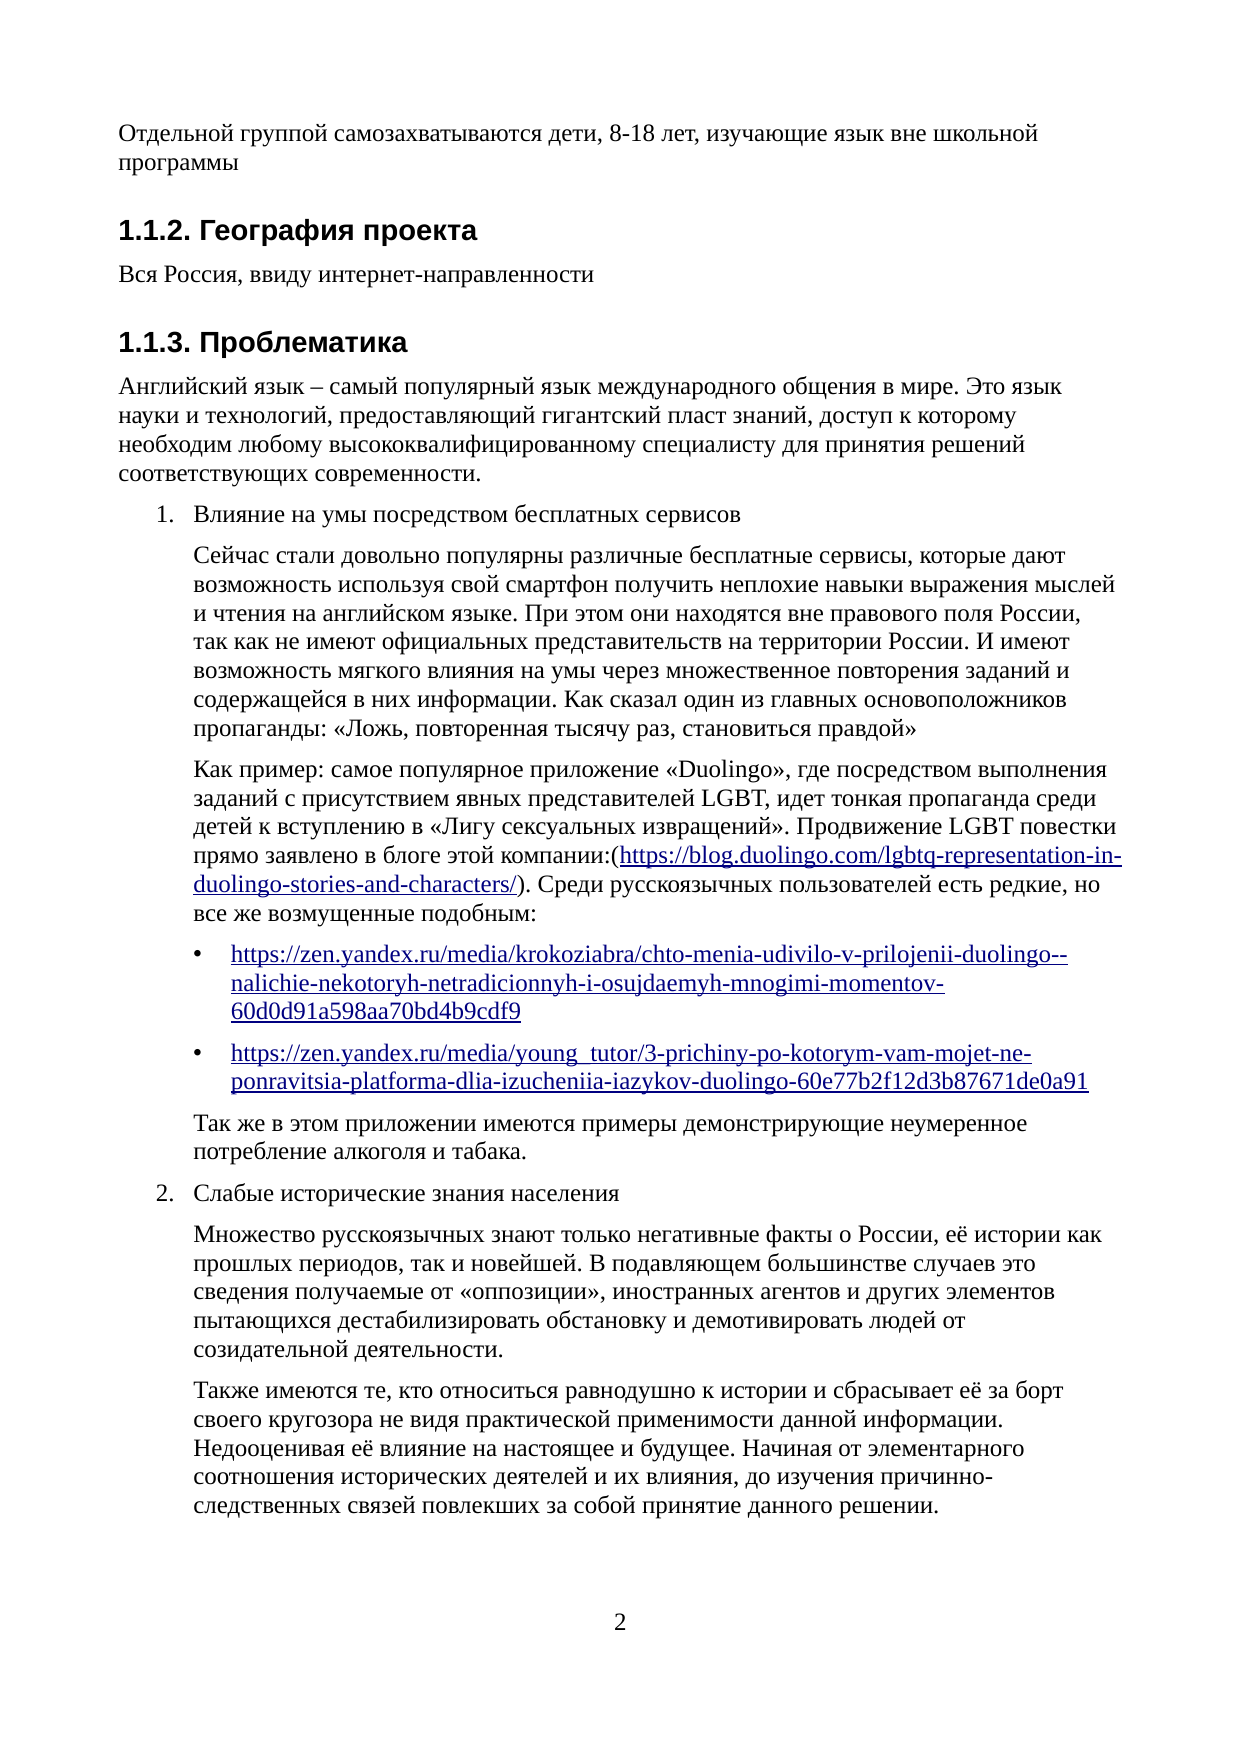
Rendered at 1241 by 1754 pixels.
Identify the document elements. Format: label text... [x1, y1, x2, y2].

subtitle Проблематика [118, 325, 1122, 359]
list Также имеются те, кто относиться равнодушно к истории и сбрасывает её за борт своего кругозора не видя практической применимости данной информации. Недооценивая её влияние на настоящее и будущее. Начиная от элементарного соотношения исторических деятелей и их влияния, до изучения причинно-следственных связей повлекших за собой принятие данного решении. [156, 1375, 1122, 1519]
text Отдельной группой самозахватываются дети, 8-18 лет, изучающие язык вне школьной программы [118, 118, 1122, 176]
list Так же в этом приложении имеются примеры демонстрирующие неумеренное потребление алкоголя и табака. [156, 1108, 1122, 1165]
list Влияние на умы посредством бесплатных сервисов [156, 499, 1122, 528]
list Множество русскоязычных знают только негативные факты о России, её истории как прошлых периодов, так и новейшей. В подавляющем большинстве случаев это сведения получаемые от «оппозиции», иностранных агентов и других элементов пытающихся дестабилизировать обстановку и демотивировать людей от созидательной деятельности. [156, 1219, 1122, 1363]
text Вся Россия, ввиду интернет-направленности [118, 259, 1122, 288]
list https://zen.yandex.ru/media/krokoziabra/chto-menia-udivilo-v-prilojenii-duolingo--nalichie-nekotoryh-netradicionnyh-i-osujdaemyh-mnogimi-momentov-60d0d91a598aa70bd4b9cdf9 [193, 939, 1122, 1025]
subtitle География проекта [118, 213, 1122, 247]
text Английский язык – самый популярный язык международного общения в мире. Это язык науки и технологий, предоставляющий гигантский пласт знаний, доступ к которому необходим любому высококвалифицированному специалисту для принятия решений соответствующих современности. [118, 371, 1122, 486]
list Слабые исторические знания населения [156, 1178, 1122, 1206]
list Сейчас стали довольно популярны различные бесплатные сервисы, которые дают возможность используя свой смартфон получить неплохие навыки выражения мыслей и чтения на английском языке. При этом они находятся вне правового поля России, так как не имеют официальных представительств на территории России. И имеют возможность мягкого влияния на умы через множественное повторения заданий и содержащейся в них информации. Как сказал один из главных основоположников пропаганды: «Ложь, повторенная тысячу раз, становиться правдой» [156, 540, 1122, 741]
list Как пример: самое популярное приложение «Duolingo», где посредством выполнения заданий c присутствием явных представителей LGBT, идет тонкая пропаганда среди детей к вступлению в «Лигу сексуальных извращений». Продвижение LGBT повестки прямо заявлено в блоге этой компании:(https://blog.duolingo.com/lgbtq-representation-in-duolingo-stories-and-characters/). Среди русскоязычных пользователей есть редкие, но все же возмущенные подобным: [156, 754, 1122, 926]
list https://zen.yandex.ru/media/young_tutor/3-prichiny-po-kotorym-vam-mojet-ne-ponravitsia-platforma-dlia-izucheniia-iazykov-duolingo-60e77b2f12d3b87671de0a91 [193, 1038, 1122, 1095]
